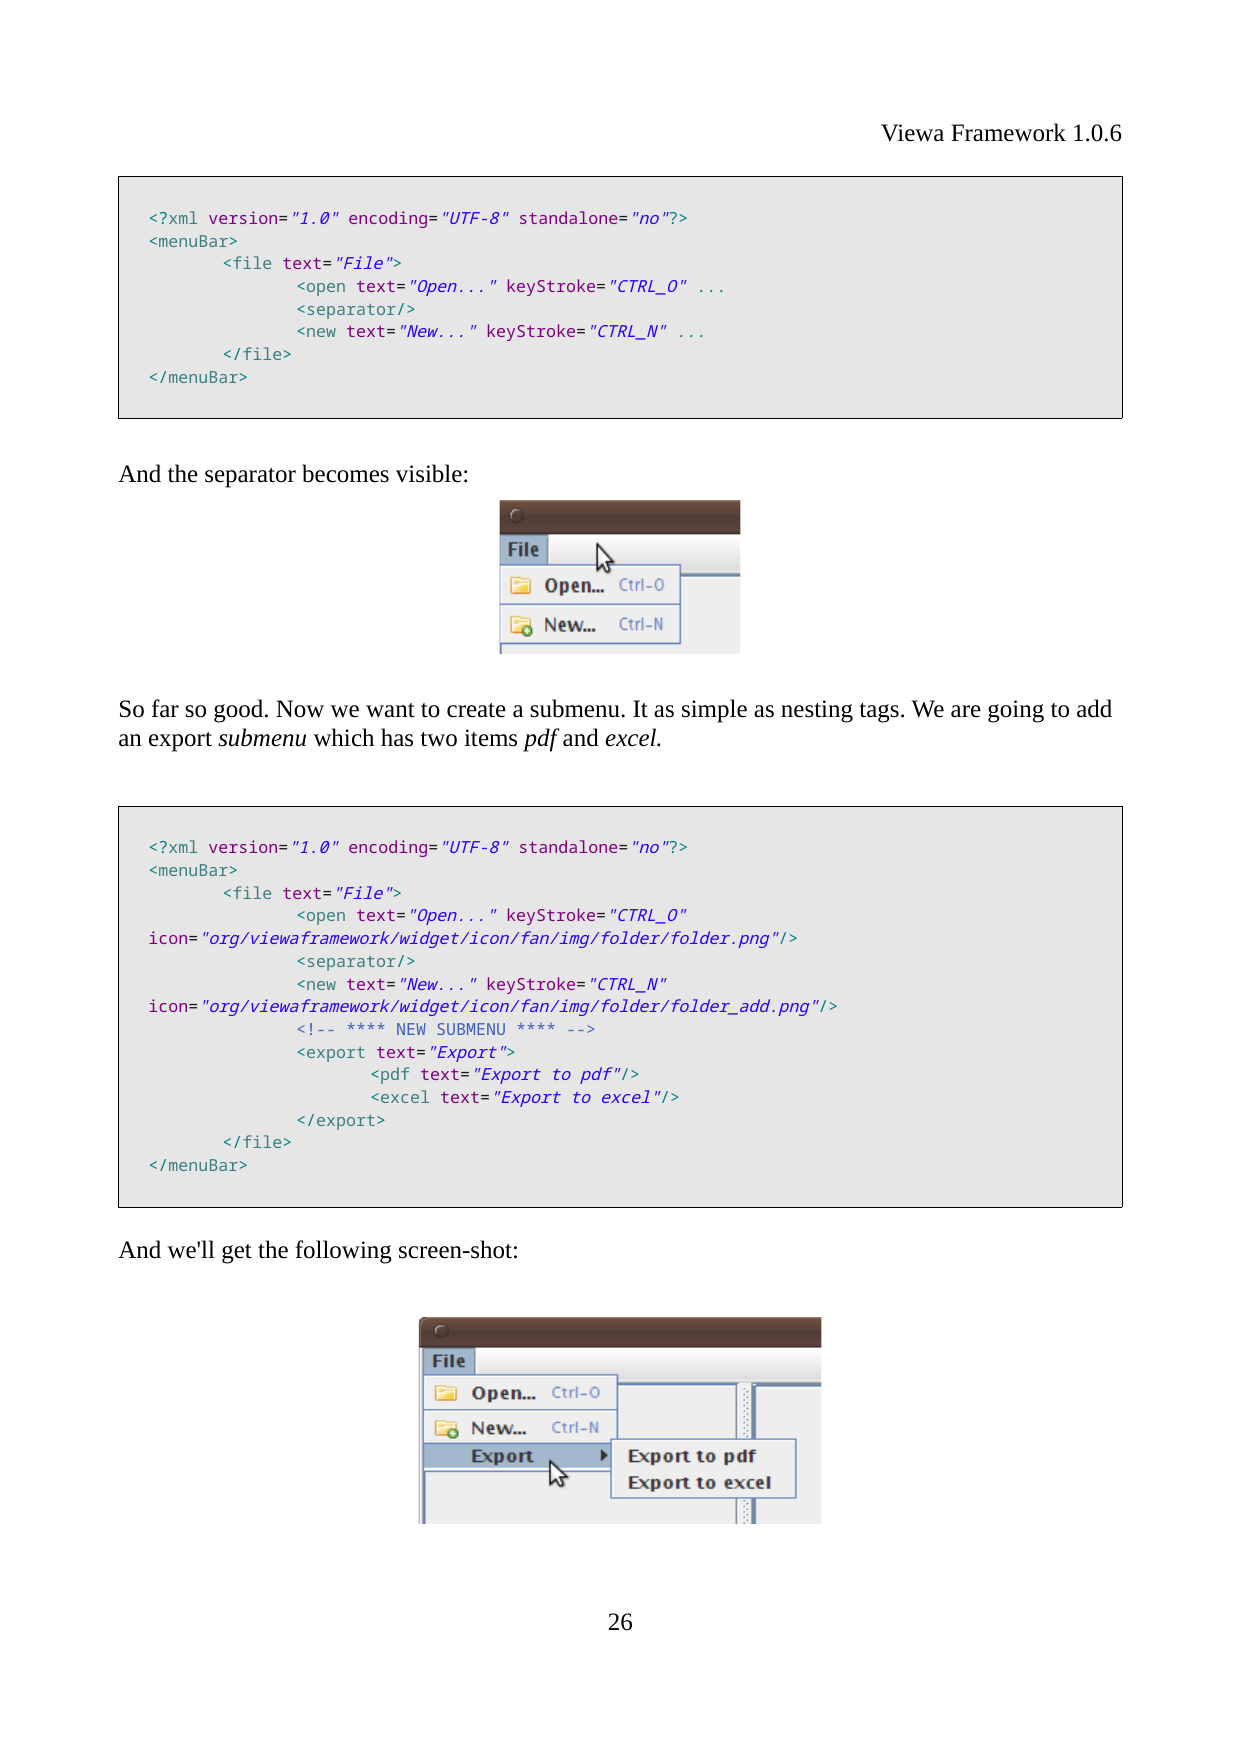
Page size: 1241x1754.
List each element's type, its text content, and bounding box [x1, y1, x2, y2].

picture [499, 500, 741, 654]
text And the separator becomes visible: [118, 459, 1122, 488]
table_header <?xml version="1.0" encoding="UTF-8" standalone="no"?> <menuBar> <file text="File"> <open text="Open..." keyStroke="CTRL_O" icon="org/viewaframework/widget/icon/fan/img/folder/folder.png"/> <separator/> <new text="New..." keyStroke="CTRL_N" icon="org/viewaframework/widget/icon/fan/img/folder/folder_add.png"/> <!-- **** NEW SUBMENU **** --> <export text="Export"> <pdf text="Export to pdf"/> <excel text="Export to excel"/> </export> </file> </menuBar> [119, 807, 1122, 1207]
table_header <?xml version="1.0" encoding="UTF-8" standalone="no"?> <menuBar> <file text="File"> <open text="Open..." keyStroke="CTRL_O" ... <separator/> <new text="New..." keyStroke="CTRL_N" ... </file> </menuBar> [119, 177, 1122, 418]
text So far so good. Now we want to create a submenu. It as simple as nesting tags. We are going to add an export submenu which has two items pdf and excel. [118, 694, 1122, 752]
picture [418, 1317, 822, 1524]
text And we'll get the following screen-shot: [118, 1235, 1122, 1264]
